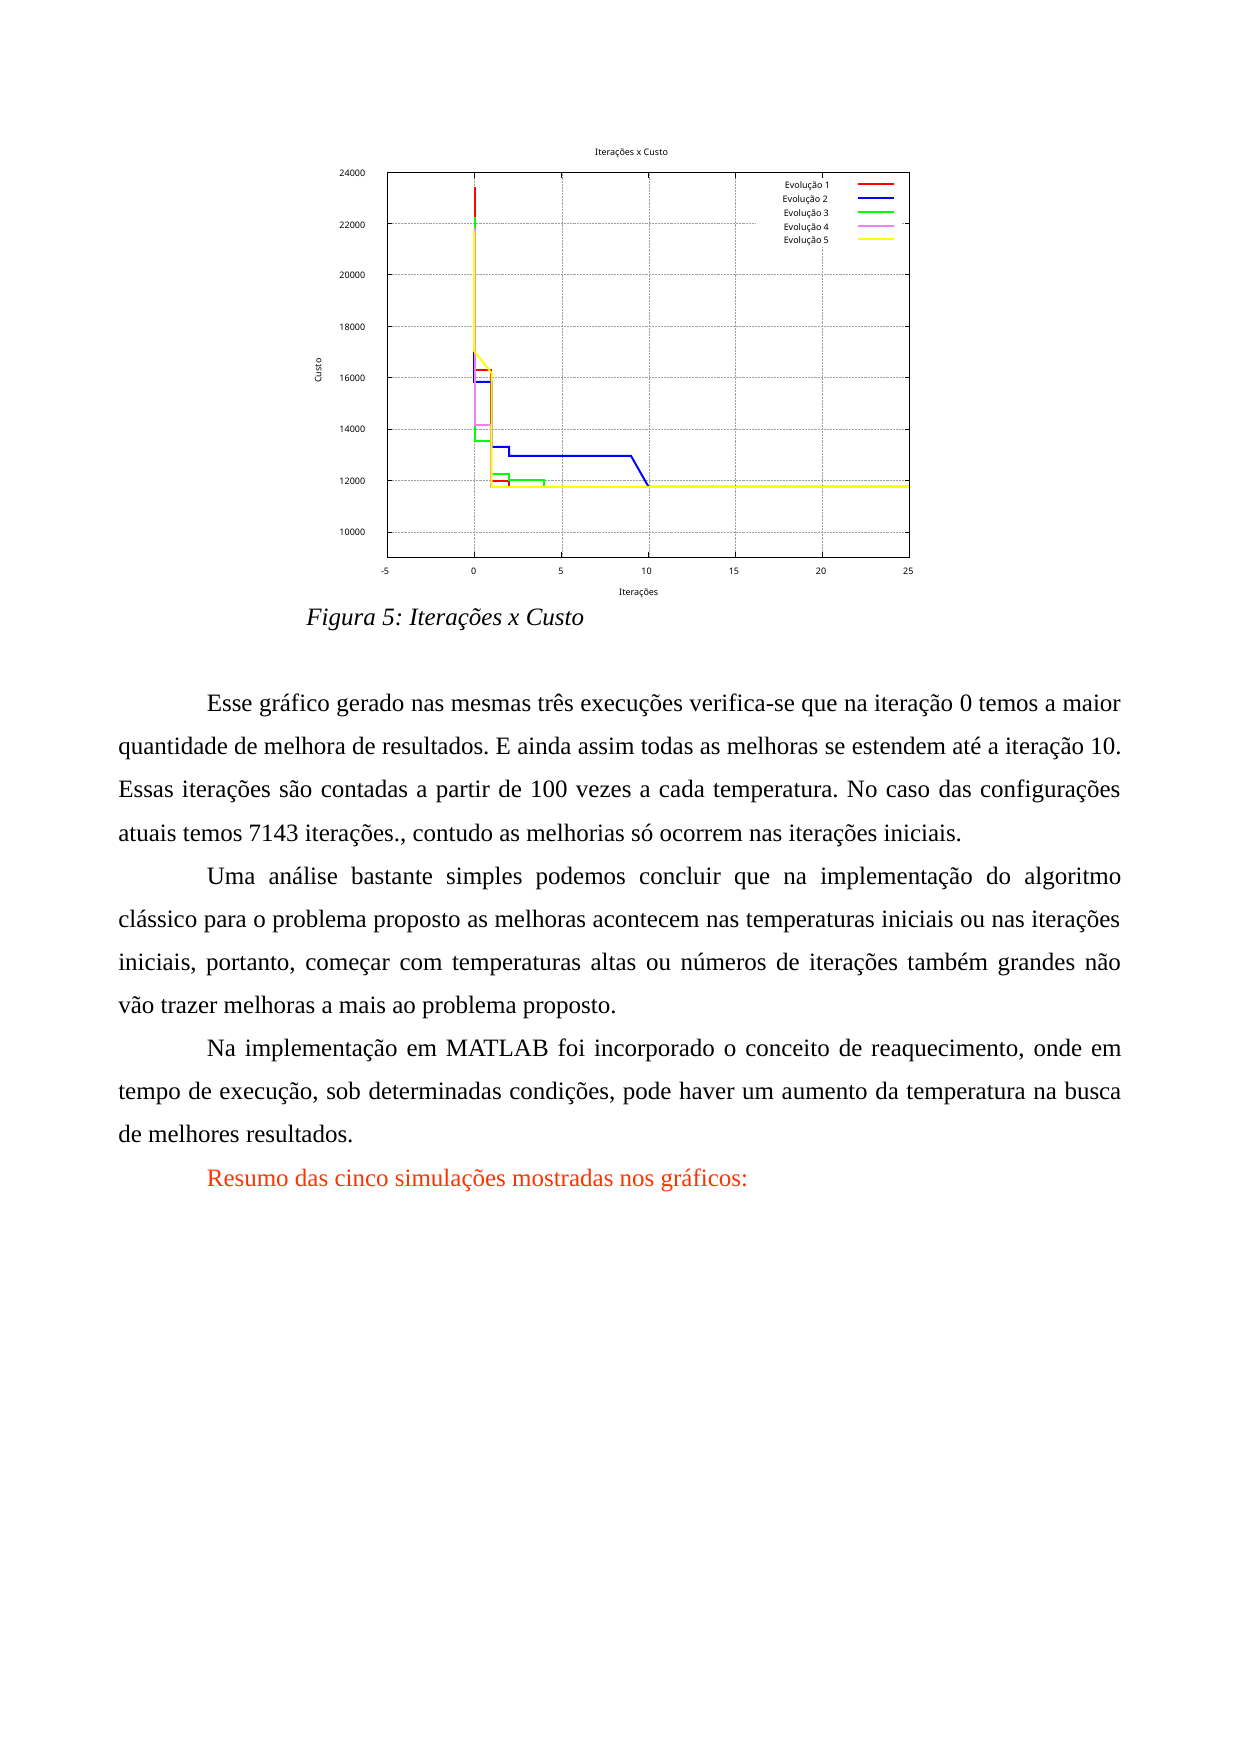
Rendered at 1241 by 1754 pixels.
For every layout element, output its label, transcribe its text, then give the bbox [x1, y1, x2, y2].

text Resumo das cinco simulações mostradas nos gráficos: [118, 1163, 1122, 1191]
text Na implementação em MATLAB foi incorporado o conceito de reaquecimento, onde em tempo de execução, sob determinadas condições, pode haver um aumento da temperatura na busca de melhores resultados. [118, 1033, 1122, 1148]
text Esse gráfico gerado nas mesmas três execuções verifica-se que na iteração 0 temos a maior quantidade de melhora de resultados. E ainda assim todas as melhoras se estendem até a iteração 10. Essas iterações são contadas a partir de 100 vezes a cada temperatura. No caso das configurações atuais temos 7143 iterações., contudo as melhorias só ocorrem nas iterações iniciais. [118, 688, 1122, 846]
text Uma análise bastante simples podemos concluir que na implementação do algoritmo clássico para o problema proposto as melhoras acontecem nas temperaturas iniciais ou nas iterações iniciais, portanto, começar com temperaturas altas ou números de iterações também grandes não vão trazer melhoras a mais ao problema proposto. [118, 861, 1122, 1019]
text Figura 5: Iterações x Custo [306, 131, 934, 631]
